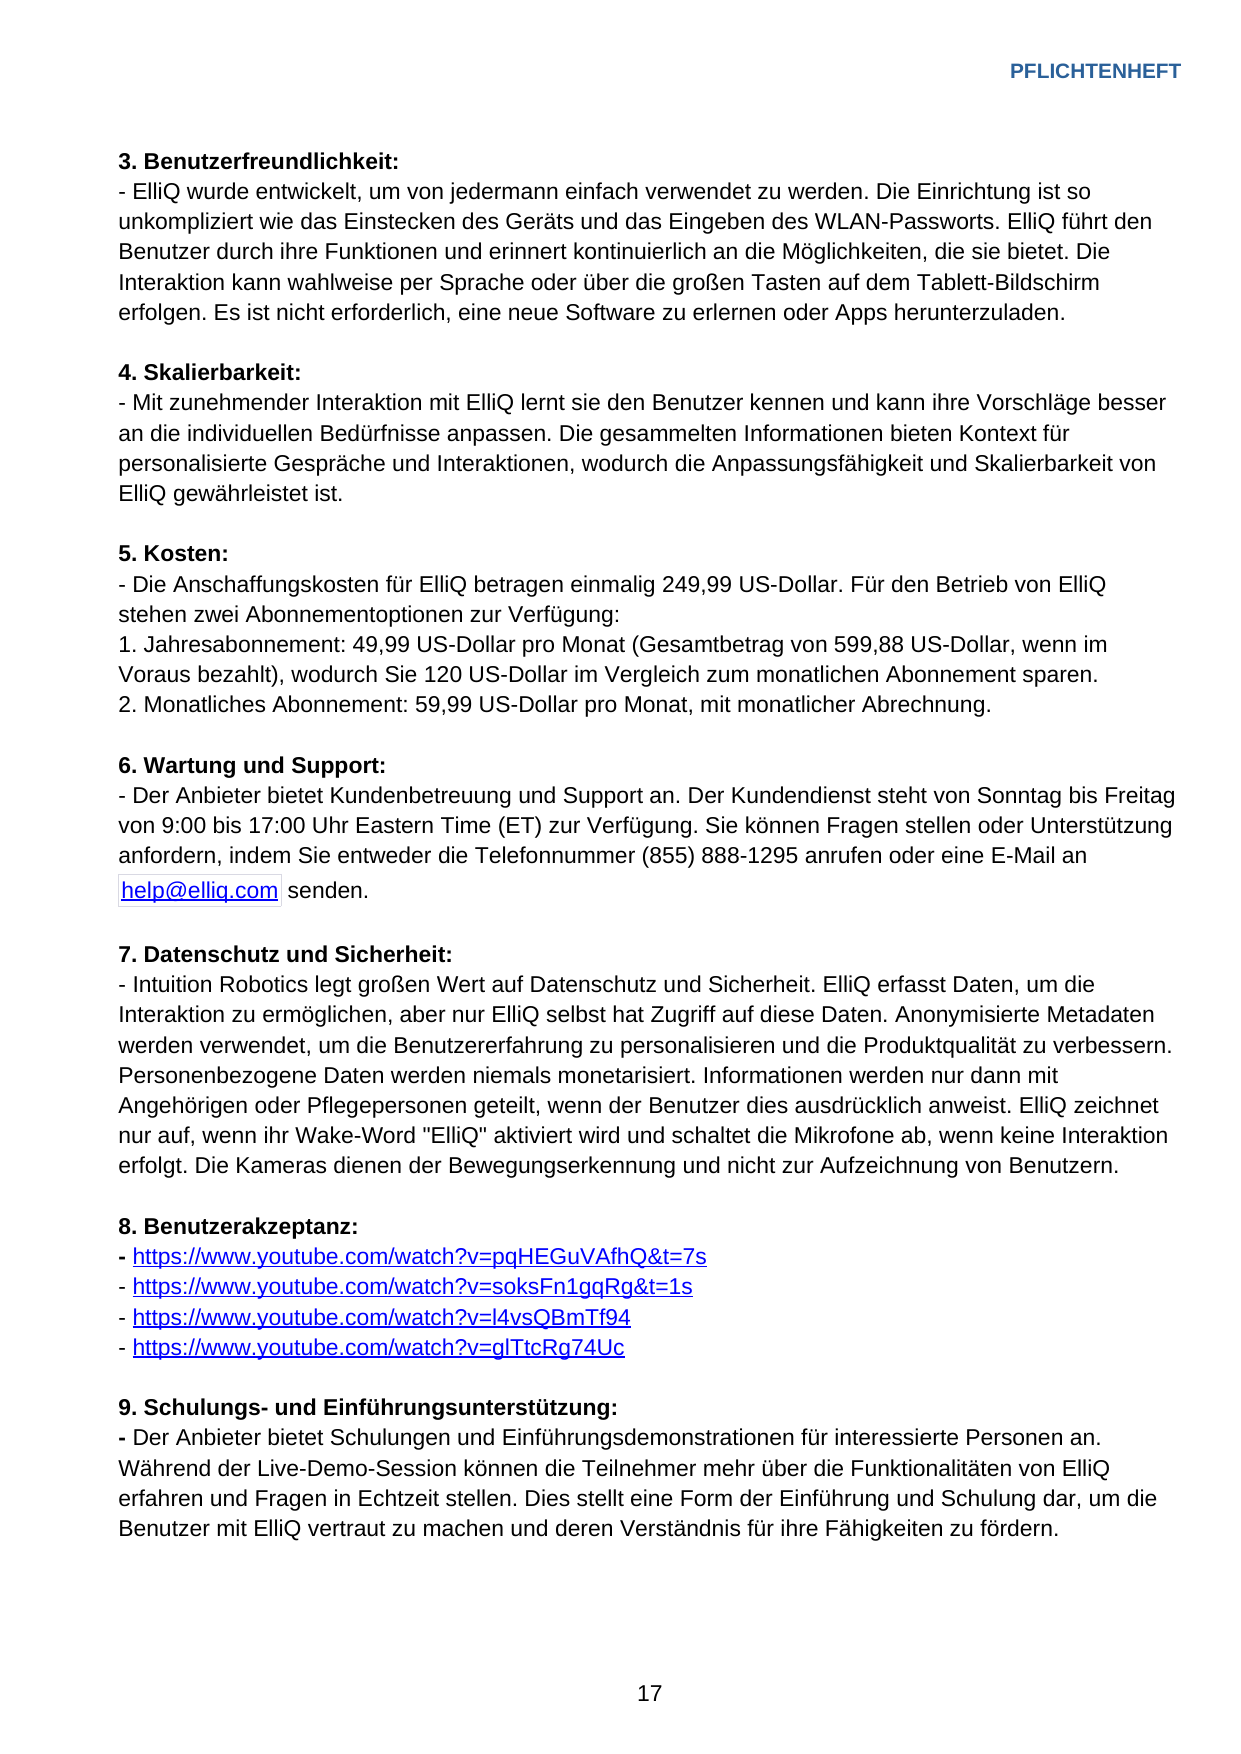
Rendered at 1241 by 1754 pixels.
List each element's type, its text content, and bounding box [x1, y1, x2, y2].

text 9. Schulungs- und Einführungsunterstützung: [118, 1394, 1181, 1421]
text - Mit zunehmender Interaktion mit ElliQ lernt sie den Benutzer kennen und kann ihre Vorschläge besser an die individuellen Bedürfnisse anpassen. Die gesammelten Informationen bieten Kontext für personalisierte Gespräche und Interaktionen, wodurch die Anpassungsfähigkeit und Skalierbarkeit von ElliQ gewährleistet ist. [118, 389, 1181, 506]
text 7. Datenschutz und Sicherheit: [118, 941, 1181, 967]
text - Der Anbieter bietet Kundenbetreuung und Support an. Der Kundendienst steht von Sonntag bis Freitag von 9:00 bis 17:00 Uhr Eastern Time (ET) zur Verfügung. Sie können Fragen stellen oder Unterstützung anfordern, indem Sie entweder die Telefonnummer (855) 888-1295 anrufen oder eine E-Mail an help@elliq.com senden. [118, 782, 1181, 906]
text - https://www.youtube.com/watch?v=soksFn1gqRg&t=1s [118, 1273, 1181, 1300]
text - ElliQ wurde entwickelt, um von jedermann einfach verwendet zu werden. Die Einrichtung ist so unkompliziert wie das Einstecken des Geräts und das Eingeben des WLAN-Passworts. ElliQ führt den Benutzer durch ihre Funktionen und erinnert kontinuierlich an die Möglichkeiten, die sie bietet. Die Interaktion kann wahlweise per Sprache oder über die großen Tasten auf dem Tablett-Bildschirm erfolgen. Es ist nicht erforderlich, eine neue Software zu erlernen oder Apps herunterzuladen. [118, 178, 1181, 325]
text 5. Kosten: [118, 540, 1181, 567]
text 8. Benutzerakzeptanz: [118, 1213, 1181, 1239]
text - https://www.youtube.com/watch?v=pqHEGuVAfhQ&t=7s [118, 1243, 1181, 1269]
text 1. Jahresabonnement: 49,99 US-Dollar pro Monat (Gesamtbetrag von 599,88 US-Dollar, wenn im Voraus bezahlt), wodurch Sie 120 US-Dollar im Vergleich zum monatlichen Abonnement sparen. [118, 631, 1181, 688]
text 2. Monatliches Abonnement: 59,99 US-Dollar pro Monat, mit monatlicher Abrechnung. [118, 691, 1181, 718]
text - Die Anschaffungskosten für ElliQ betragen einmalig 249,99 US-Dollar. Für den Betrieb von ElliQ stehen zwei Abonnementoptionen zur Verfügung: [118, 571, 1181, 627]
text - Der Anbieter bietet Schulungen und Einführungsdemonstrationen für interessierte Personen an. Während der Live-Demo-Session können die Teilnehmer mehr über die Funktionalitäten von ElliQ erfahren und Fragen in Echtzeit stellen. Dies stellt eine Form der Einführung und Schulung dar, um die Benutzer mit ElliQ vertraut zu machen und deren Verständnis für ihre Fähigkeiten zu fördern. [118, 1424, 1181, 1541]
text - https://www.youtube.com/watch?v=glTtcRg74Uc [118, 1334, 1181, 1360]
text - https://www.youtube.com/watch?v=l4vsQBmTf94 [118, 1303, 1181, 1330]
text - Intuition Robotics legt großen Wert auf Datenschutz und Sicherheit. ElliQ erfasst Daten, um die Interaktion zu ermöglichen, aber nur ElliQ selbst hat Zugriff auf diese Daten. Anonymisierte Metadaten werden verwendet, um die Benutzererfahrung zu personalisieren und die Produktqualität zu verbessern. Personenbezogene Daten werden niemals monetarisiert. Informationen werden nur dann mit Angehörigen oder Pflegepersonen geteilt, wenn der Benutzer dies ausdrücklich anweist. ElliQ zeichnet nur auf, wenn ihr Wake-Word "ElliQ" aktiviert wird und schaltet die Mikrofone ab, wenn keine Interaktion erfolgt. Die Kameras dienen der Bewegungserkennung und nicht zur Aufzeichnung von Benutzern. [118, 971, 1181, 1179]
text 6. Wartung und Support: [118, 752, 1181, 778]
text 4. Skalierbarkeit: [118, 359, 1181, 386]
text 3. Benutzerfreundlichkeit: [118, 148, 1181, 174]
